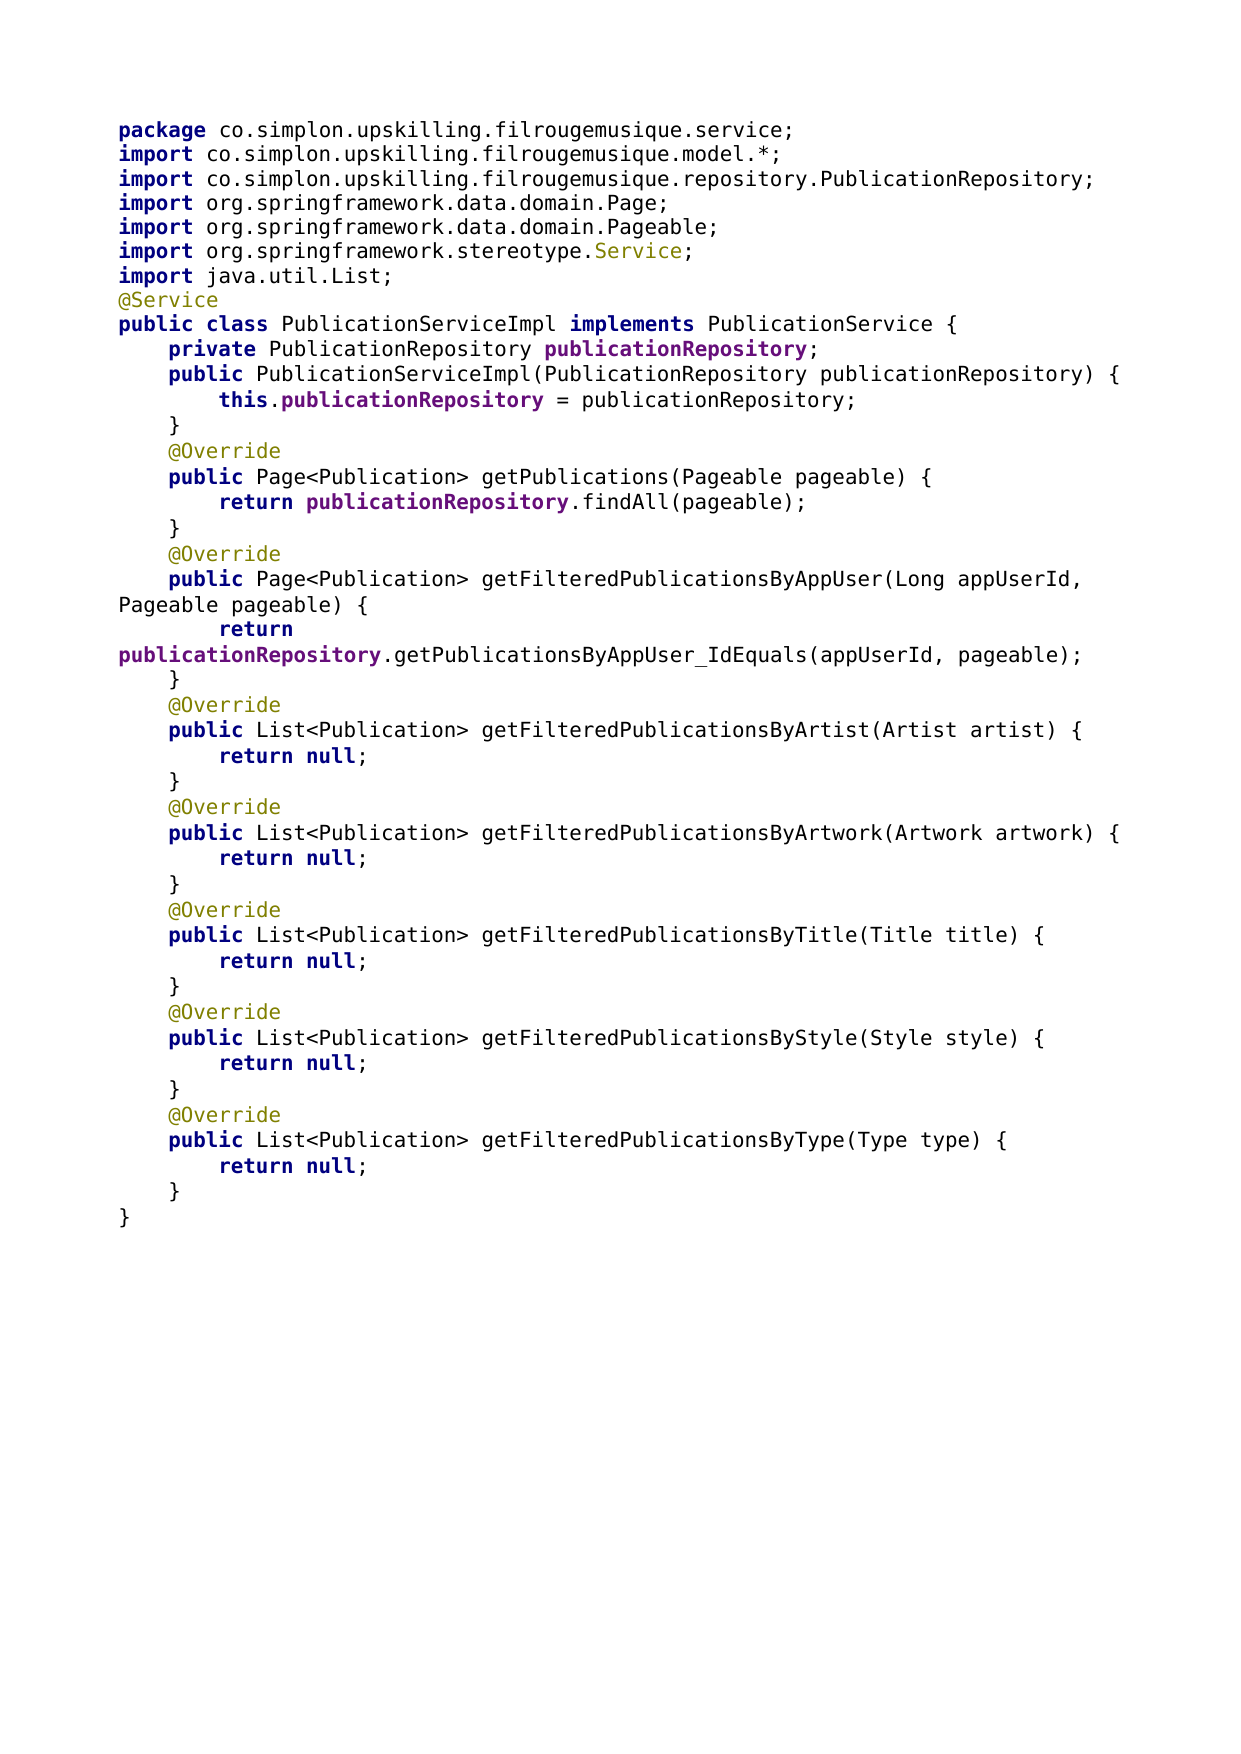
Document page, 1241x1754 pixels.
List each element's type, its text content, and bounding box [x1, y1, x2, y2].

text @Override [118, 898, 1122, 923]
text return null; [118, 1051, 1122, 1077]
text @Override [118, 795, 1122, 821]
text import org.springframework.data.domain.Pageable; [118, 215, 1122, 239]
text public List<Publication> getFilteredPublicationsByTitle(Title title) { [118, 923, 1122, 949]
text return null; [118, 744, 1122, 769]
text public class PublicationServiceImpl implements PublicationService { [118, 312, 1122, 337]
text return null; [118, 846, 1122, 872]
text } [118, 769, 1122, 795]
text import org.springframework.stereotype.Service; [118, 239, 1122, 264]
text import org.springframework.data.domain.Page; [118, 191, 1122, 215]
text @Service [118, 288, 1122, 312]
text import co.simplon.upskilling.filrougemusique.model.*; [118, 142, 1122, 167]
text @Override [118, 1000, 1122, 1026]
text this.publicationRepository = publicationRepository; [118, 388, 1122, 413]
text } [118, 872, 1122, 898]
text public List<Publication> getFilteredPublicationsByStyle(Style style) { [118, 1026, 1122, 1051]
text return publicationRepository.getPublicationsByAppUser_IdEquals(appUserId, pageable); [118, 617, 1122, 667]
text import java.util.List; [118, 264, 1122, 288]
text return publicationRepository.findAll(pageable); [118, 490, 1122, 516]
text } [118, 413, 1122, 439]
text public Page<Publication> getFilteredPublicationsByAppUser(Long appUserId, Pageable pageable) { [118, 567, 1122, 617]
text } [118, 1179, 1122, 1205]
text @Override [118, 693, 1122, 718]
text public List<Publication> getFilteredPublicationsByArtist(Artist artist) { [118, 718, 1122, 744]
text } [118, 1205, 1122, 1229]
text } [118, 974, 1122, 1000]
text public PublicationServiceImpl(PublicationRepository publicationRepository) { [118, 362, 1122, 388]
text @Override [118, 542, 1122, 567]
text import co.simplon.upskilling.filrougemusique.repository.PublicationRepository; [118, 167, 1122, 191]
text } [118, 1077, 1122, 1103]
text @Override [118, 439, 1122, 465]
text public List<Publication> getFilteredPublicationsByType(Type type) { [118, 1128, 1122, 1154]
text package co.simplon.upskilling.filrougemusique.service; [118, 118, 1122, 142]
text public List<Publication> getFilteredPublicationsByArtwork(Artwork artwork) { [118, 821, 1122, 846]
text return null; [118, 949, 1122, 974]
text } [118, 516, 1122, 542]
text public Page<Publication> getPublications(Pageable pageable) { [118, 465, 1122, 490]
text private PublicationRepository publicationRepository; [118, 337, 1122, 362]
text @Override [118, 1103, 1122, 1128]
text } [118, 667, 1122, 693]
text return null; [118, 1154, 1122, 1179]
